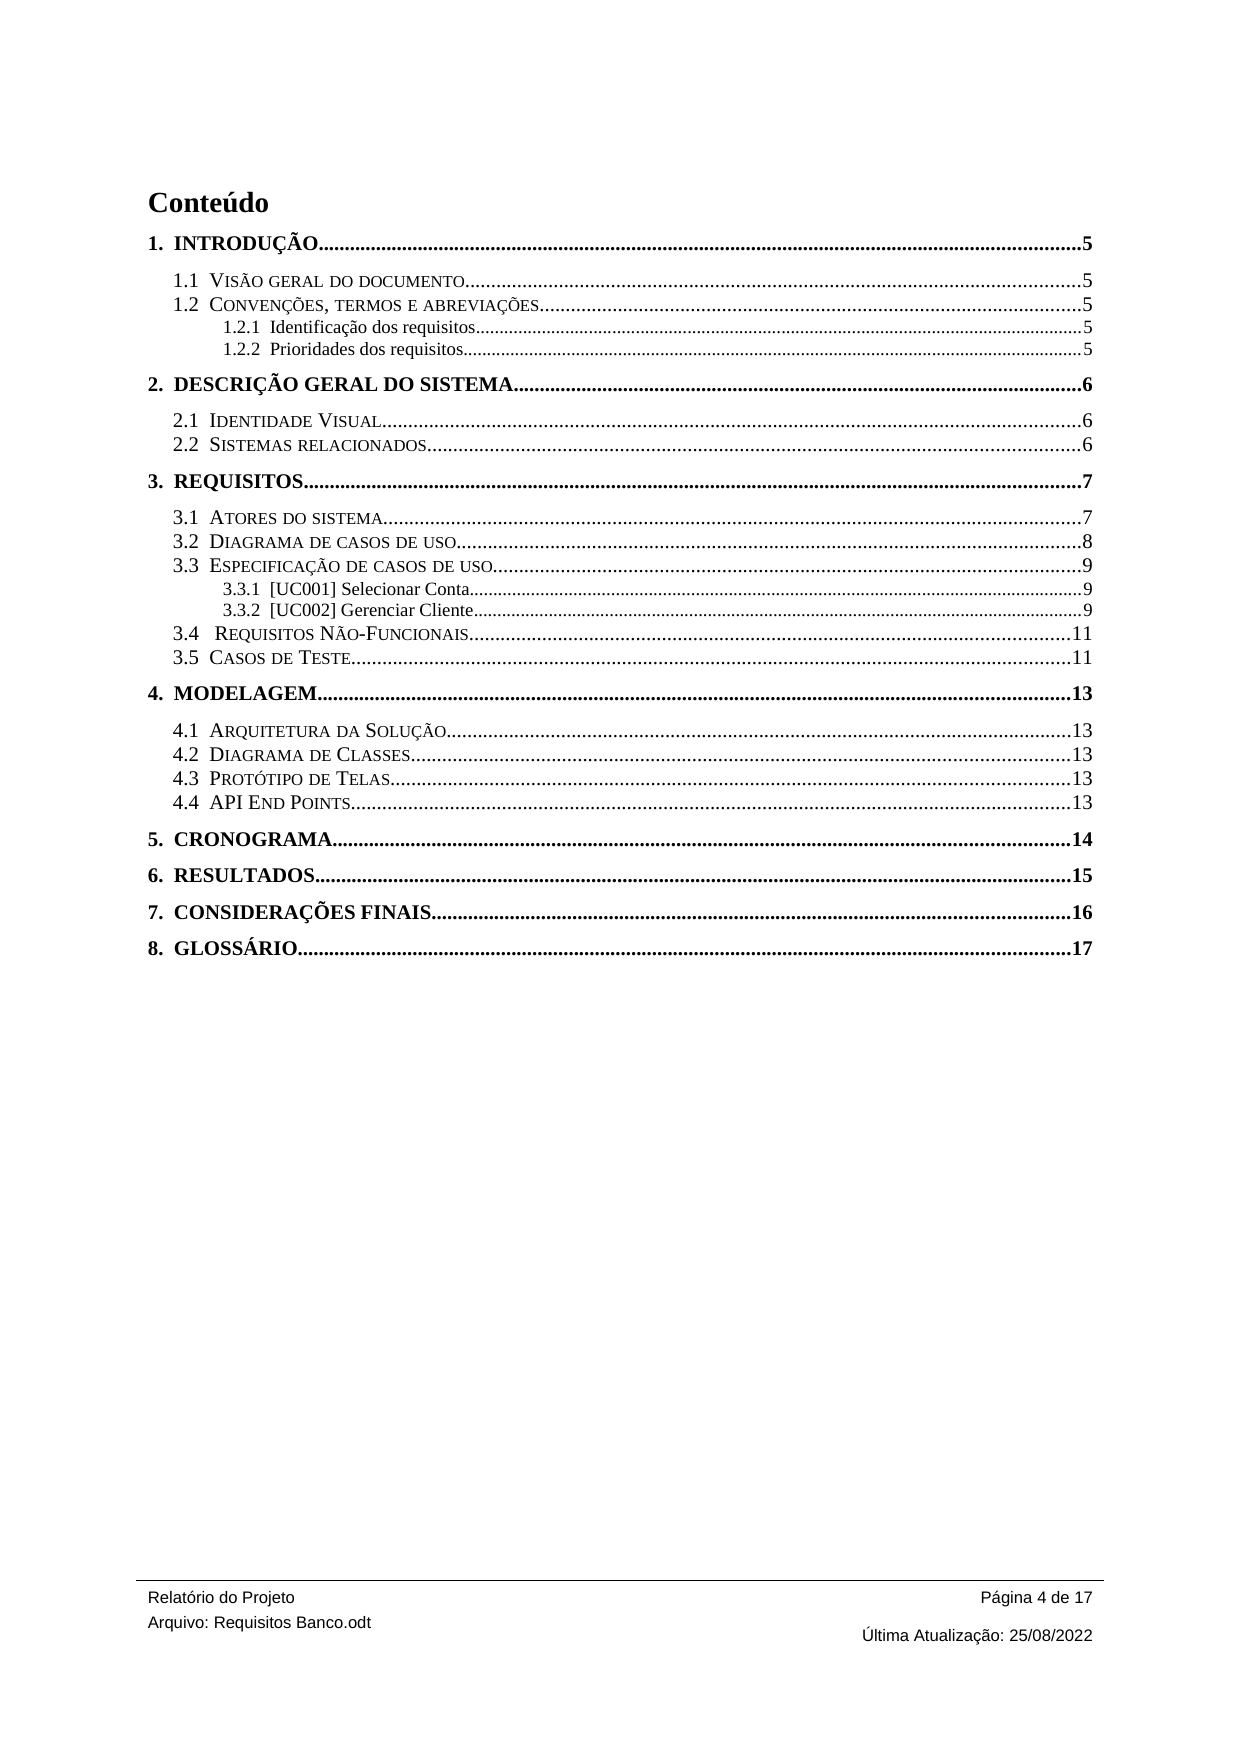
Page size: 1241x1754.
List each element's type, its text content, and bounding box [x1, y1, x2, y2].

text 3.3.2 [UC002] Gerenciar Cliente 9 [223, 599, 1092, 621]
text 8. Glossário 17 [148, 936, 1092, 960]
text 4.4 API End Points 13 [173, 790, 1092, 814]
text 3.3.1 [UC001] Selecionar Conta 9 [223, 577, 1092, 599]
text 3.4 Requisitos Não-Funcionais 11 [173, 621, 1092, 645]
text 1.2.1 Identificação dos requisitos 5 [223, 316, 1092, 337]
text 1.1 Visão geral do documento 5 [173, 268, 1092, 292]
text Conteúdo [148, 185, 1092, 219]
text 6. Resultados 15 [148, 863, 1092, 887]
text 1.2 Convenções, termos e abreviações 5 [173, 292, 1092, 316]
text 2. Descrição geral do sistema 6 [148, 372, 1092, 396]
text 4. Modelagem 13 [148, 681, 1092, 705]
text 4.2 Diagrama de Classes 13 [173, 742, 1092, 766]
text 2.2 Sistemas relacionados 6 [173, 432, 1092, 456]
text 3.5 Casos de Teste 11 [173, 645, 1092, 669]
text 4.3 Protótipo de Telas 13 [173, 766, 1092, 790]
text 3.3 Especificação de casos de uso 9 [173, 553, 1092, 577]
text 2.1 Identidade Visual 6 [173, 408, 1092, 432]
text 1.2.2 Prioridades dos requisitos 5 [223, 337, 1092, 359]
text 4.1 Arquitetura da Solução 13 [173, 718, 1092, 742]
text 1. Introdução 5 [148, 231, 1092, 255]
text 3.2 Diagrama de casos de uso 8 [173, 529, 1092, 553]
text 5. Cronograma 14 [148, 827, 1092, 851]
text 3. Requisitos 7 [148, 469, 1092, 493]
text 7. Considerações Finais 16 [148, 900, 1092, 924]
text 3.1 Atores do sistema 7 [173, 505, 1092, 529]
